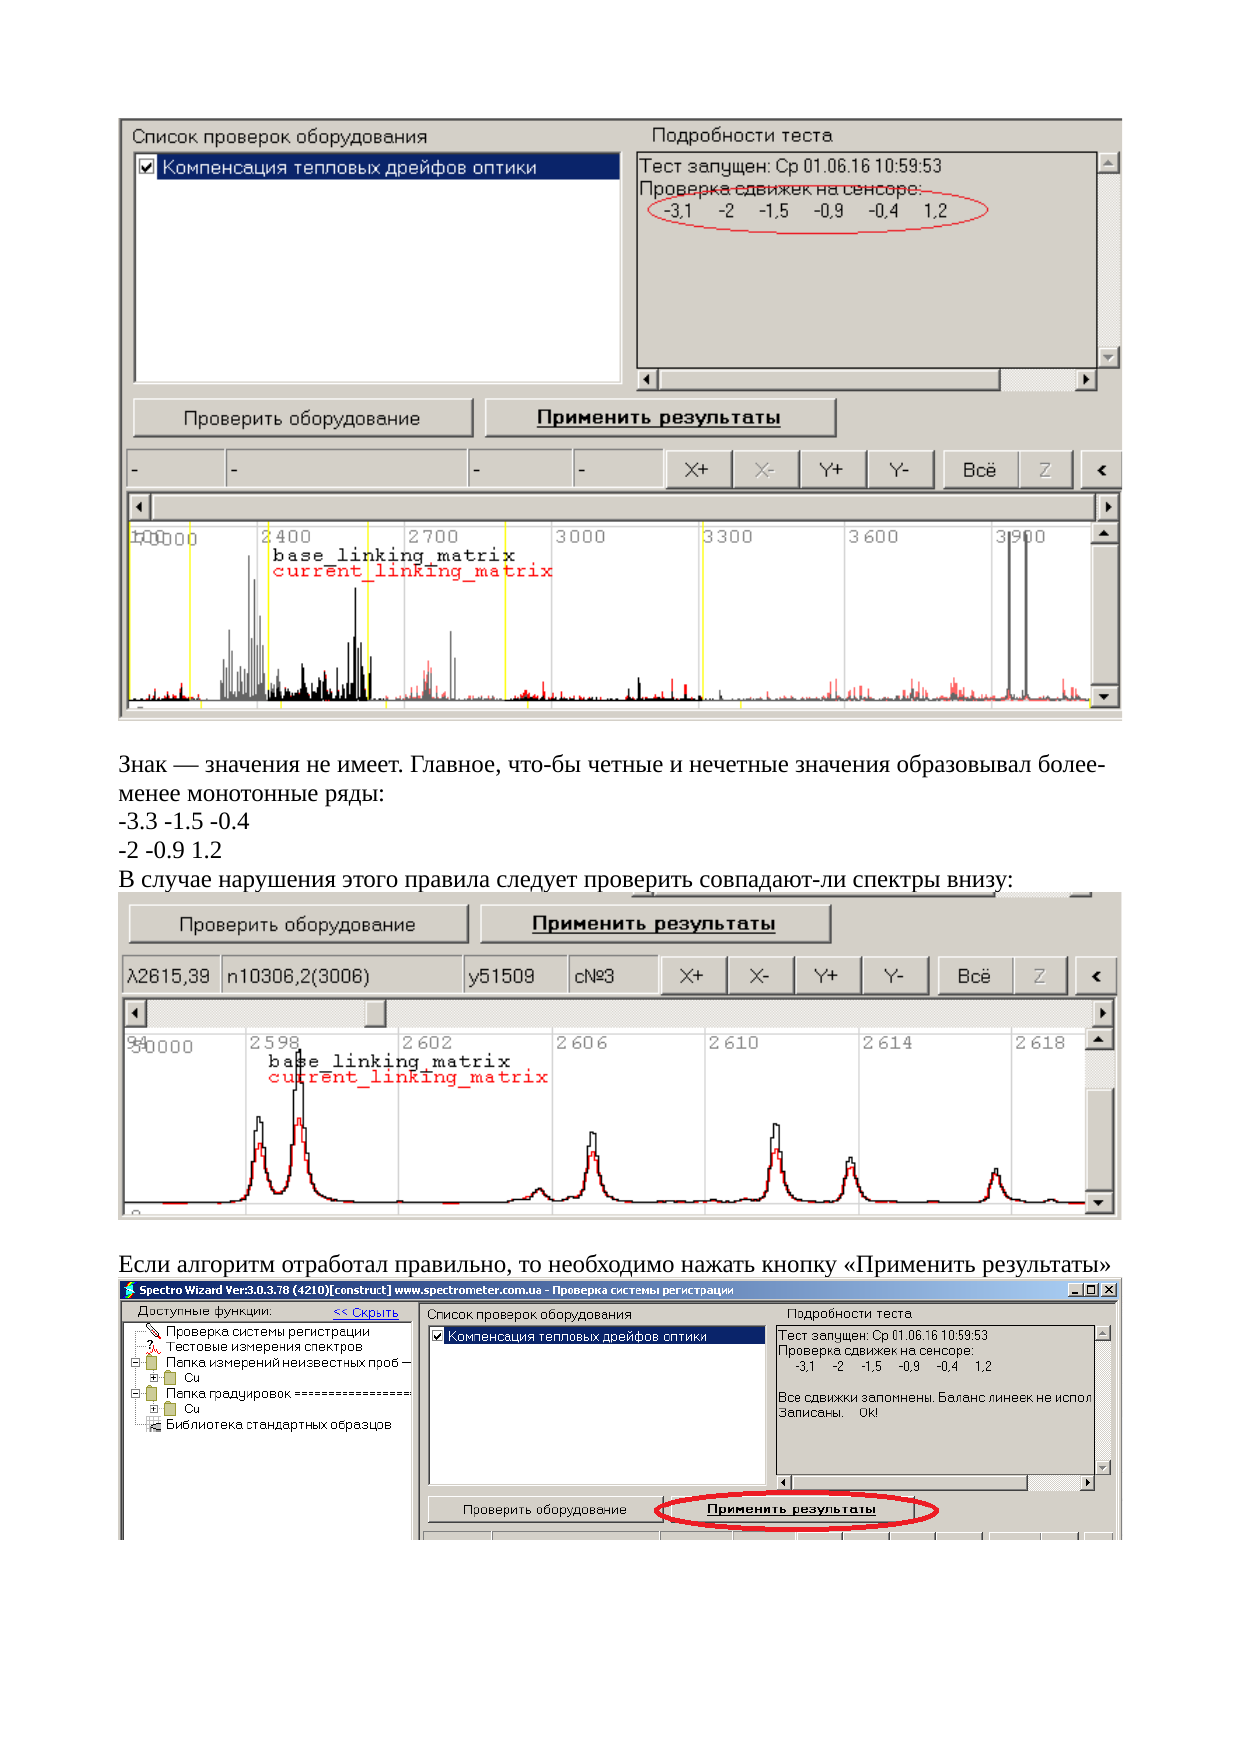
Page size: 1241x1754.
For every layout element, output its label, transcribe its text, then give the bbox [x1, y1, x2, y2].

text Если алгоритм отработал правильно, то необходимо нажать кнопку «Применить результаты» [118, 1249, 1122, 1277]
text Знак — значения не имеет. Главное, что-бы четные и нечетные значения образовывал более-менее монотонные ряды: [118, 749, 1122, 806]
text -2 -0.9 1.2 [118, 835, 1122, 864]
picture [118, 1277, 1123, 1540]
picture [118, 892, 1123, 1220]
picture [118, 118, 1123, 721]
text В случае нарушения этого правила следует проверить совпадают-ли спектры внизу: [118, 864, 1122, 892]
text -3.3 -1.5 -0.4 [118, 806, 1122, 835]
